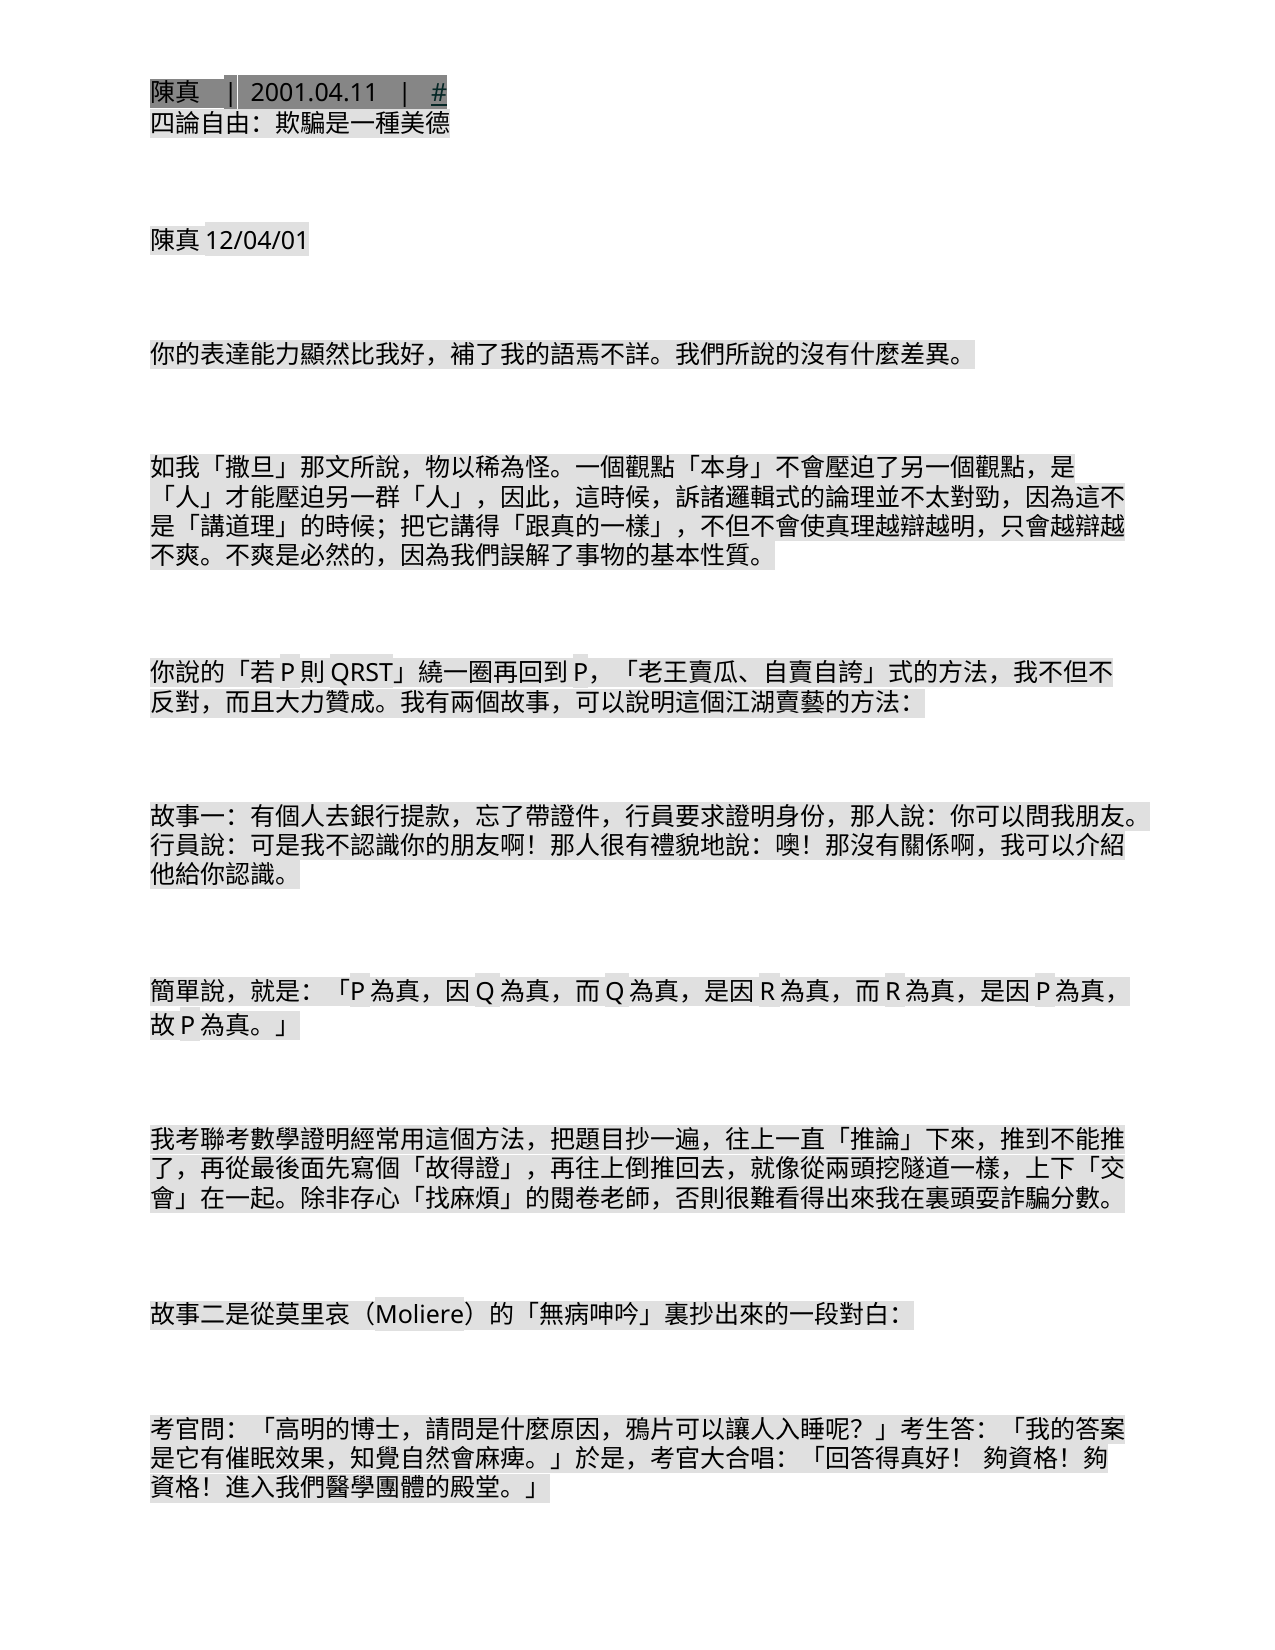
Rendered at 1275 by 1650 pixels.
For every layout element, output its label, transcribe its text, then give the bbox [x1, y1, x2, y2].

text 如我「撒旦」那文所說，物以稀為怪。一個觀點「本身」不會壓迫了另一個觀點，是「人」才能壓迫另一群「人」，因此，這時候，訴諸邏輯式的論理並不太對勁，因為這不是「講道理」的時候；把它講得「跟真的一樣」，不但不會使真理越辯越明，只會越辯越不爽。不爽是必然的，因為我們誤解了事物的基本性質。 [150, 454, 1125, 570]
text 你說的「若P則QRST」繞一圈再回到P，「老王賣瓜、自賣自誇」式的方法，我不但不反對，而且大力贊成。我有兩個故事，可以說明這個江湖賣藝的方法： [150, 654, 1125, 718]
text 考官問：「高明的博士，請問是什麼原因，鴉片可以讓人入睡呢？」考生答：「我的答案是它有催眠效果，知覺自然會麻痺。」於是，考官大合唱：「回答得真好！ 夠資格！夠資格！進入我們醫學團體的殿堂。」 [150, 1415, 1125, 1503]
text 四論自由：欺騙是一種美德 [150, 109, 1125, 138]
text 你的表達能力顯然比我好，補了我的語焉不詳。我們所說的沒有什麼差異。 [150, 340, 1125, 369]
text 故事二是從莫里哀（Moliere）的「無病呻吟」裏抄出來的一段對白： [150, 1297, 1125, 1331]
text 我考聯考數學證明經常用這個方法，把題目抄一遍，往上一直「推論」下來，推到不能推了，再從最後面先寫個「故得證」，再往上倒推回去，就像從兩頭挖隧道一樣，上下「交會」在一起。除非存心「找麻煩」的閱卷老師，否則很難看得出來我在裏頭耍詐騙分數。 [150, 1125, 1125, 1213]
text 陳真 | 2001.04.11 | # [150, 75, 1125, 109]
text 簡單說，就是：「P為真，因Q為真，而Q為真，是因R為真，而R為真，是因P為真，故P為真。」 [150, 973, 1125, 1041]
text 故事一：有個人去銀行提款，忘了帶證件，行員要求證明身份，那人說：你可以問我朋友。行員說：可是我不認識你的朋友啊！那人很有禮貌地說：噢！那沒有關係啊，我可以介紹他給你認識。 [150, 802, 1125, 889]
text 陳真12/04/01 [150, 222, 1125, 256]
